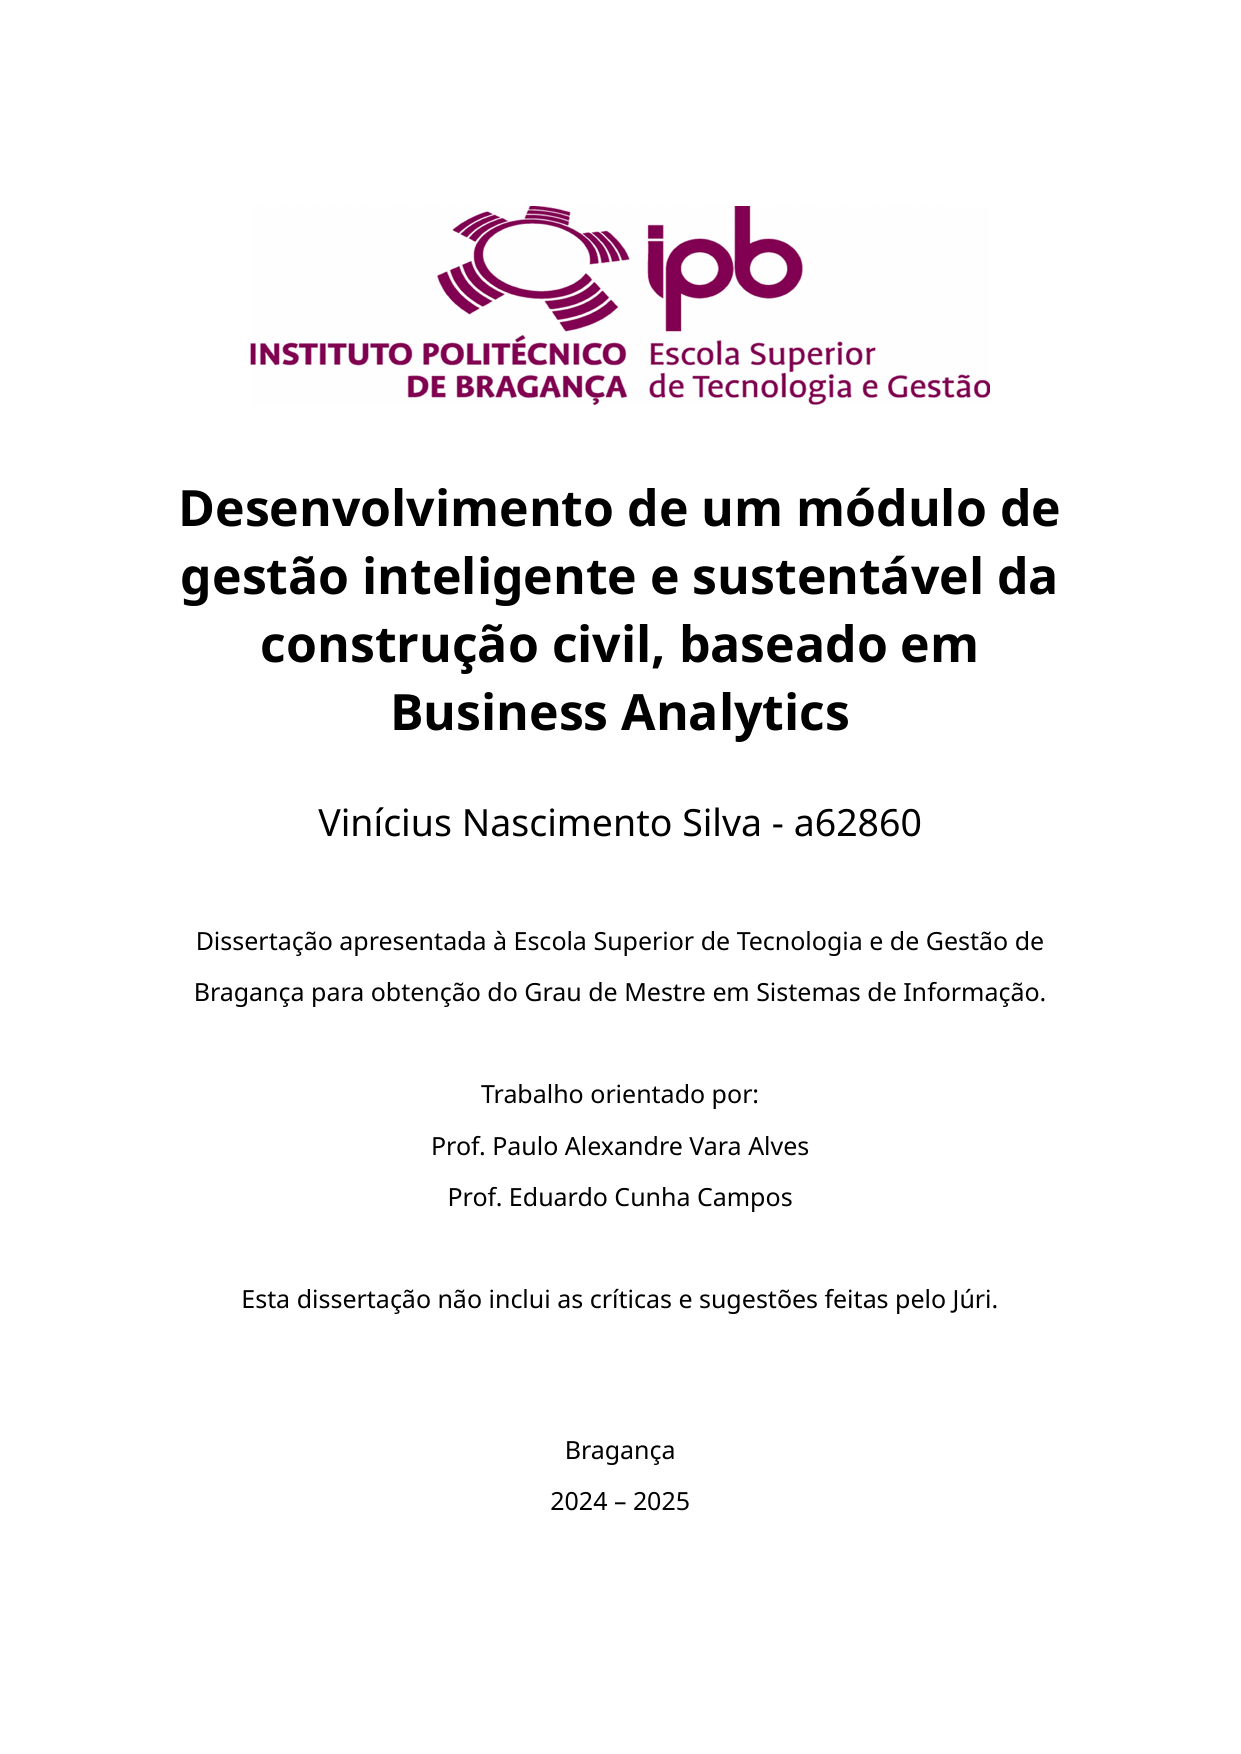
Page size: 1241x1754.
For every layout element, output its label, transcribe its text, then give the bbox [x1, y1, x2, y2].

text Esta dissertação não inclui as críticas e sugestões feitas pelo Júri. [148, 1281, 1093, 1315]
text Dissertação apresentada à Escola Superior de Tecnologia e de Gestão de Bragança para obtenção do Grau de Mestre em Sistemas de Informação. [148, 924, 1093, 1009]
text Vinícius Nascimento Silva - a62860 [148, 796, 1093, 847]
text Desenvolvimento de um módulo de gestão inteligente e sustentável da construção civil, baseado em Business Analytics [148, 473, 1093, 745]
picture [250, 206, 990, 405]
text Trabalho orientado por: [148, 1077, 1093, 1111]
text Prof. Paulo Alexandre Vara Alves [148, 1128, 1093, 1162]
text Prof. Eduardo Cunha Campos [148, 1179, 1093, 1213]
